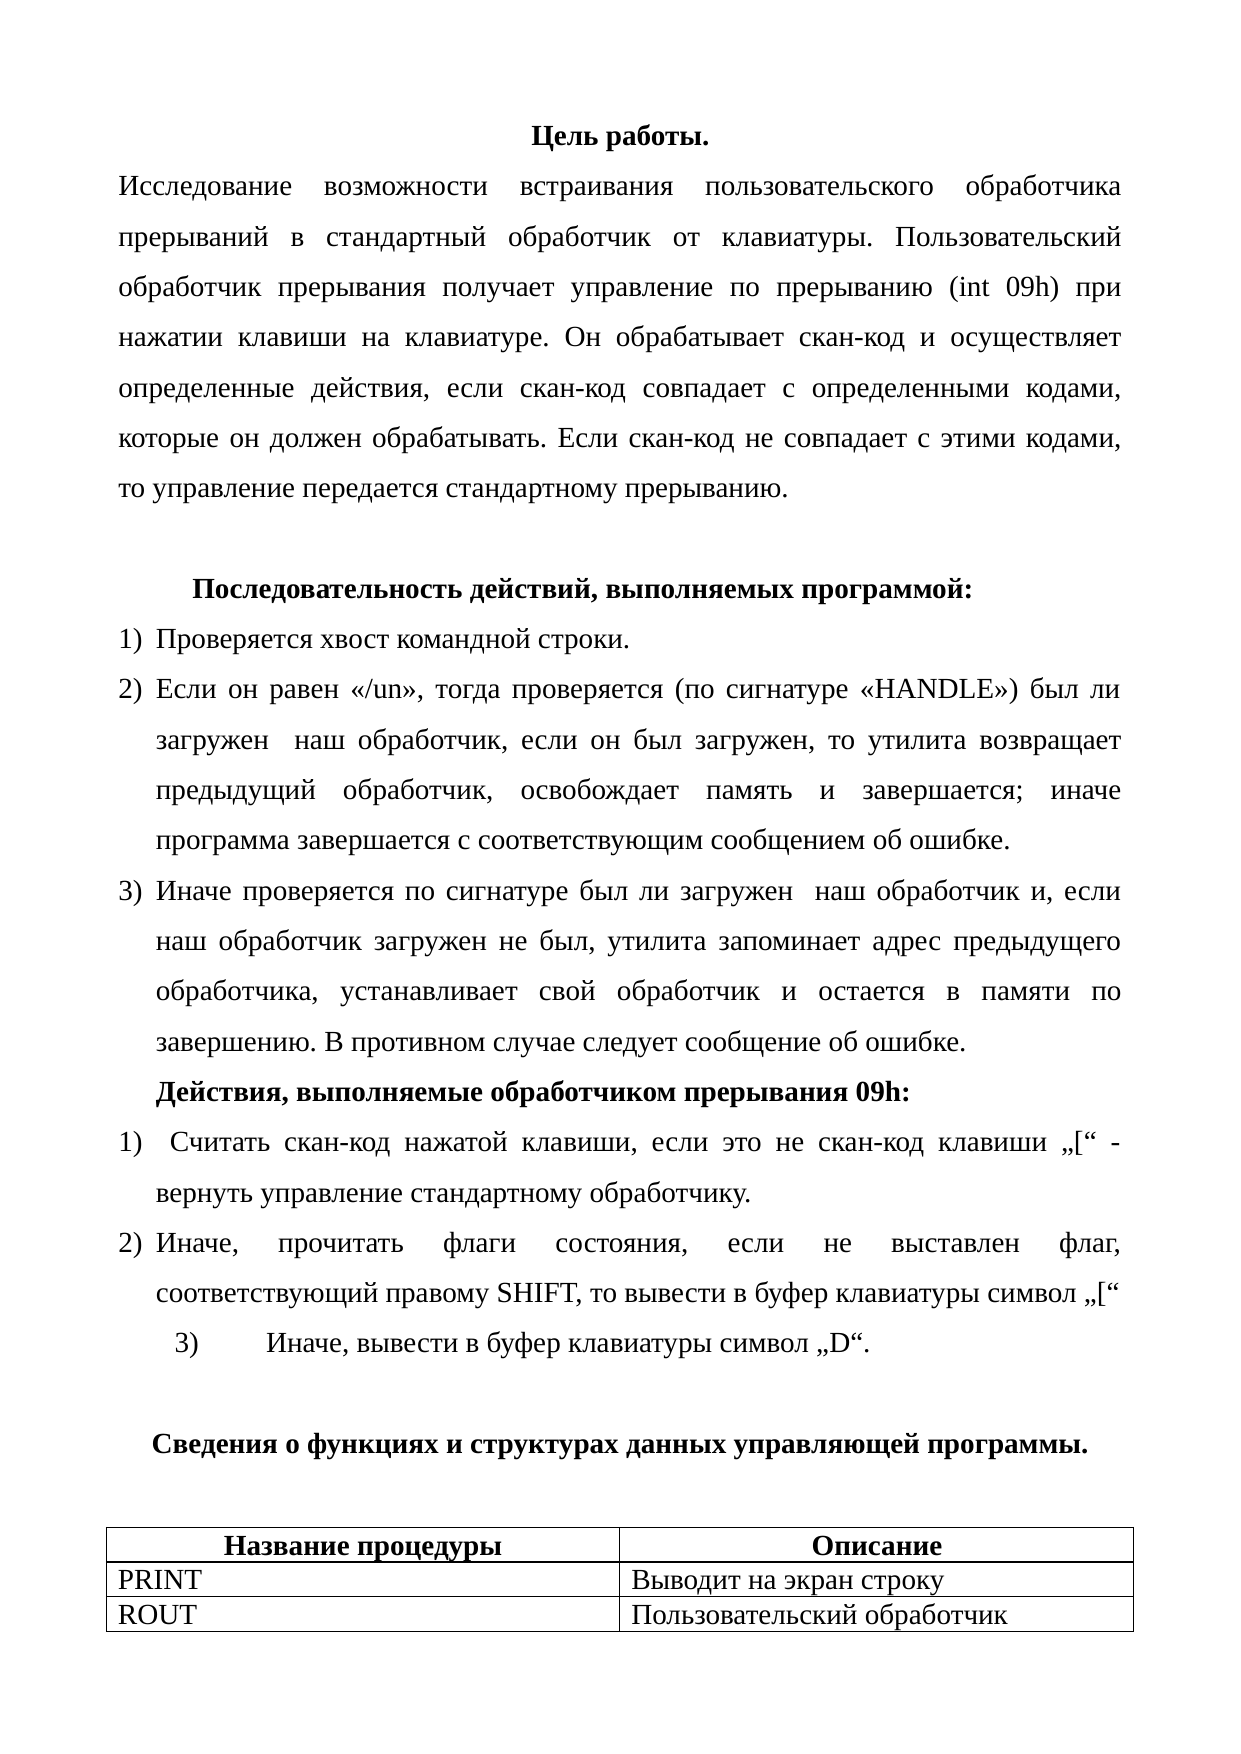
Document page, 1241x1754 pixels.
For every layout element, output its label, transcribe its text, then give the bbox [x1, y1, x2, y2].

list Иначе, прочитать флаги состояния, если не выставлен флаг, соответствующий правому SHIFT, то вывести в буфер клавиатуры символ „[“ [118, 1225, 1122, 1309]
table_cell Выводит на экран строку [620, 1563, 1133, 1596]
list Иначе, вывести в буфер клавиатуры символ „D“. [118, 1326, 1122, 1359]
table_cell PRINT [107, 1563, 619, 1596]
text Цель работы. [118, 118, 1122, 152]
table_header Название процедуры [107, 1528, 619, 1561]
text Сведения о функциях и структурах данных управляющей программы. [118, 1426, 1122, 1460]
list Проверяется хвост командной строки. [118, 621, 1122, 655]
text Последовательность действий, выполняемых программой: [118, 571, 1122, 604]
list Иначе проверяется по сигнатуре был ли загружен наш обработчик и, если наш обработчик загружен не был, утилита запоминает адрес предыдущего обработчика, устанавливает свой обработчик и остается в памяти по завершению. В противном случае следует сообщение об ошибке. [118, 873, 1122, 1057]
table_header Описание [620, 1528, 1133, 1561]
text Исследование возможности встраивания пользовательского обработчика прерываний в стандартный обработчик от клавиатуры. Пользовательский обработчик прерывания получает управление по прерыванию (int 09h) при нажатии клавиши на клавиатуре. Он обрабатывает скан-код и осуществляет определенные действия, если скан-код совпадает с определенными кодами, которые он должен обрабатывать. Если скан-код не совпадает с этими кодами, то управление передается стандартному прерыванию. [118, 168, 1122, 504]
table_cell ROUT [107, 1597, 619, 1631]
list Считать скан-код нажатой клавиши, если это не скан-код клавиши „[“ - вернуть управление стандартному обработчику. [118, 1124, 1122, 1208]
text Действия, выполняемые обработчиком прерывания 09h: [156, 1074, 1122, 1108]
list Если он равен «/un», тогда проверяется (по сигнатуре «HANDLE») был ли загружен наш обработчик, если он был загружен, то утилита возвращает предыдущий обработчик, освобождает память и завершается; иначе программа завершается с соответствующим сообщением об ошибке. [118, 672, 1122, 856]
table_cell Пользовательский обработчик [620, 1597, 1133, 1631]
